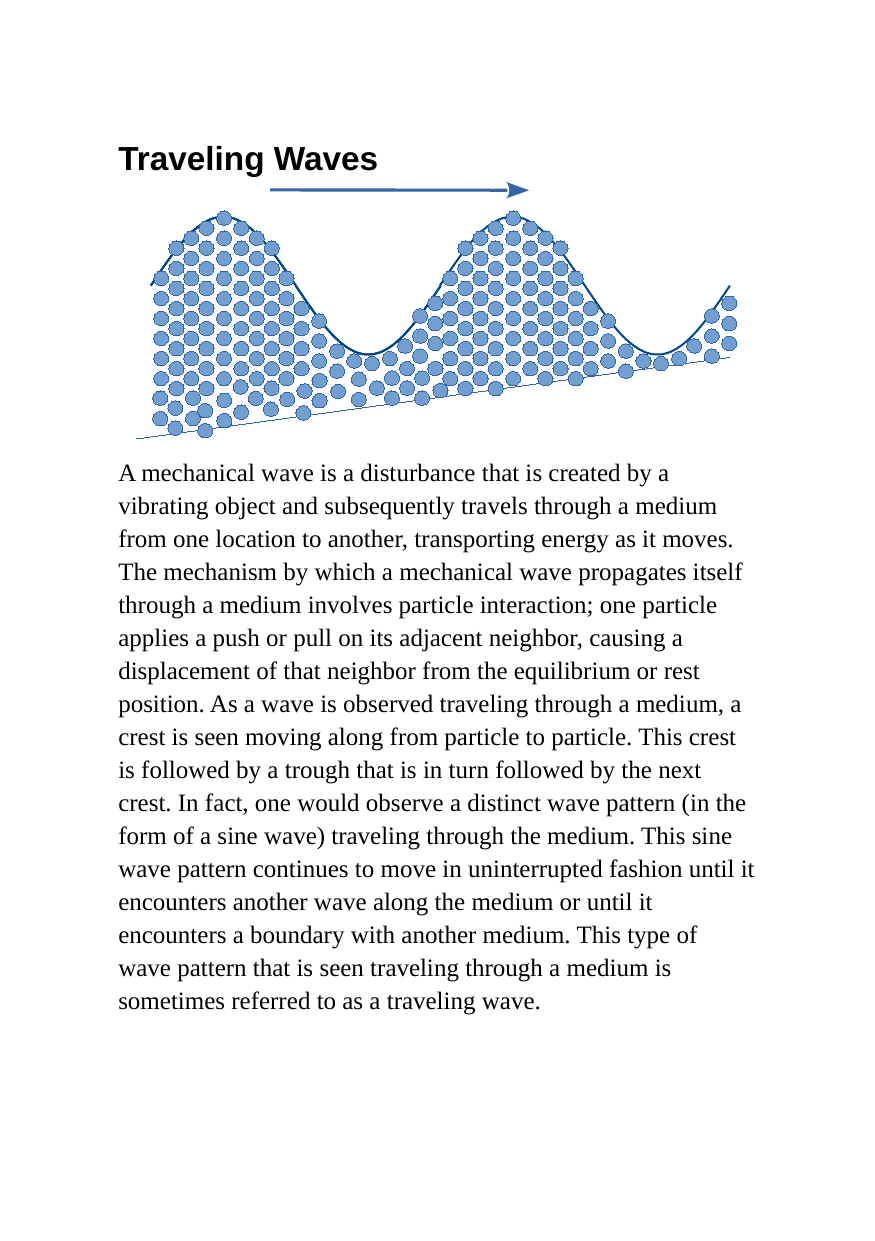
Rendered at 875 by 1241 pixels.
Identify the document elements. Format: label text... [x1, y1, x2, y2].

text A mechanical wave is a disturbance that is created by a vibrating object and subsequently travels through a medium from one location to another, transporting energy as it moves. The mechanism by which a mechanical wave propagates itself through a medium involves particle interaction; one particle applies a push or pull on its adjacent neighbor, causing a displacement of that neighbor from the equilibrium or rest position. As a wave is observed traveling through a medium, a crest is seen moving along from particle to particle. This crest is followed by a trough that is in turn followed by the next crest. In fact, one would observe a distinct wave pattern (in the form of a sine wave) traveling through the medium. This sine wave pattern continues to move in uninterrupted fashion until it encounters another wave along the medium or until it encounters a boundary with another medium. This type of wave pattern that is seen traveling through a medium is sometimes referred to as a traveling wave. [118, 458, 756, 1015]
subtitle Traveling Waves [118, 139, 756, 177]
